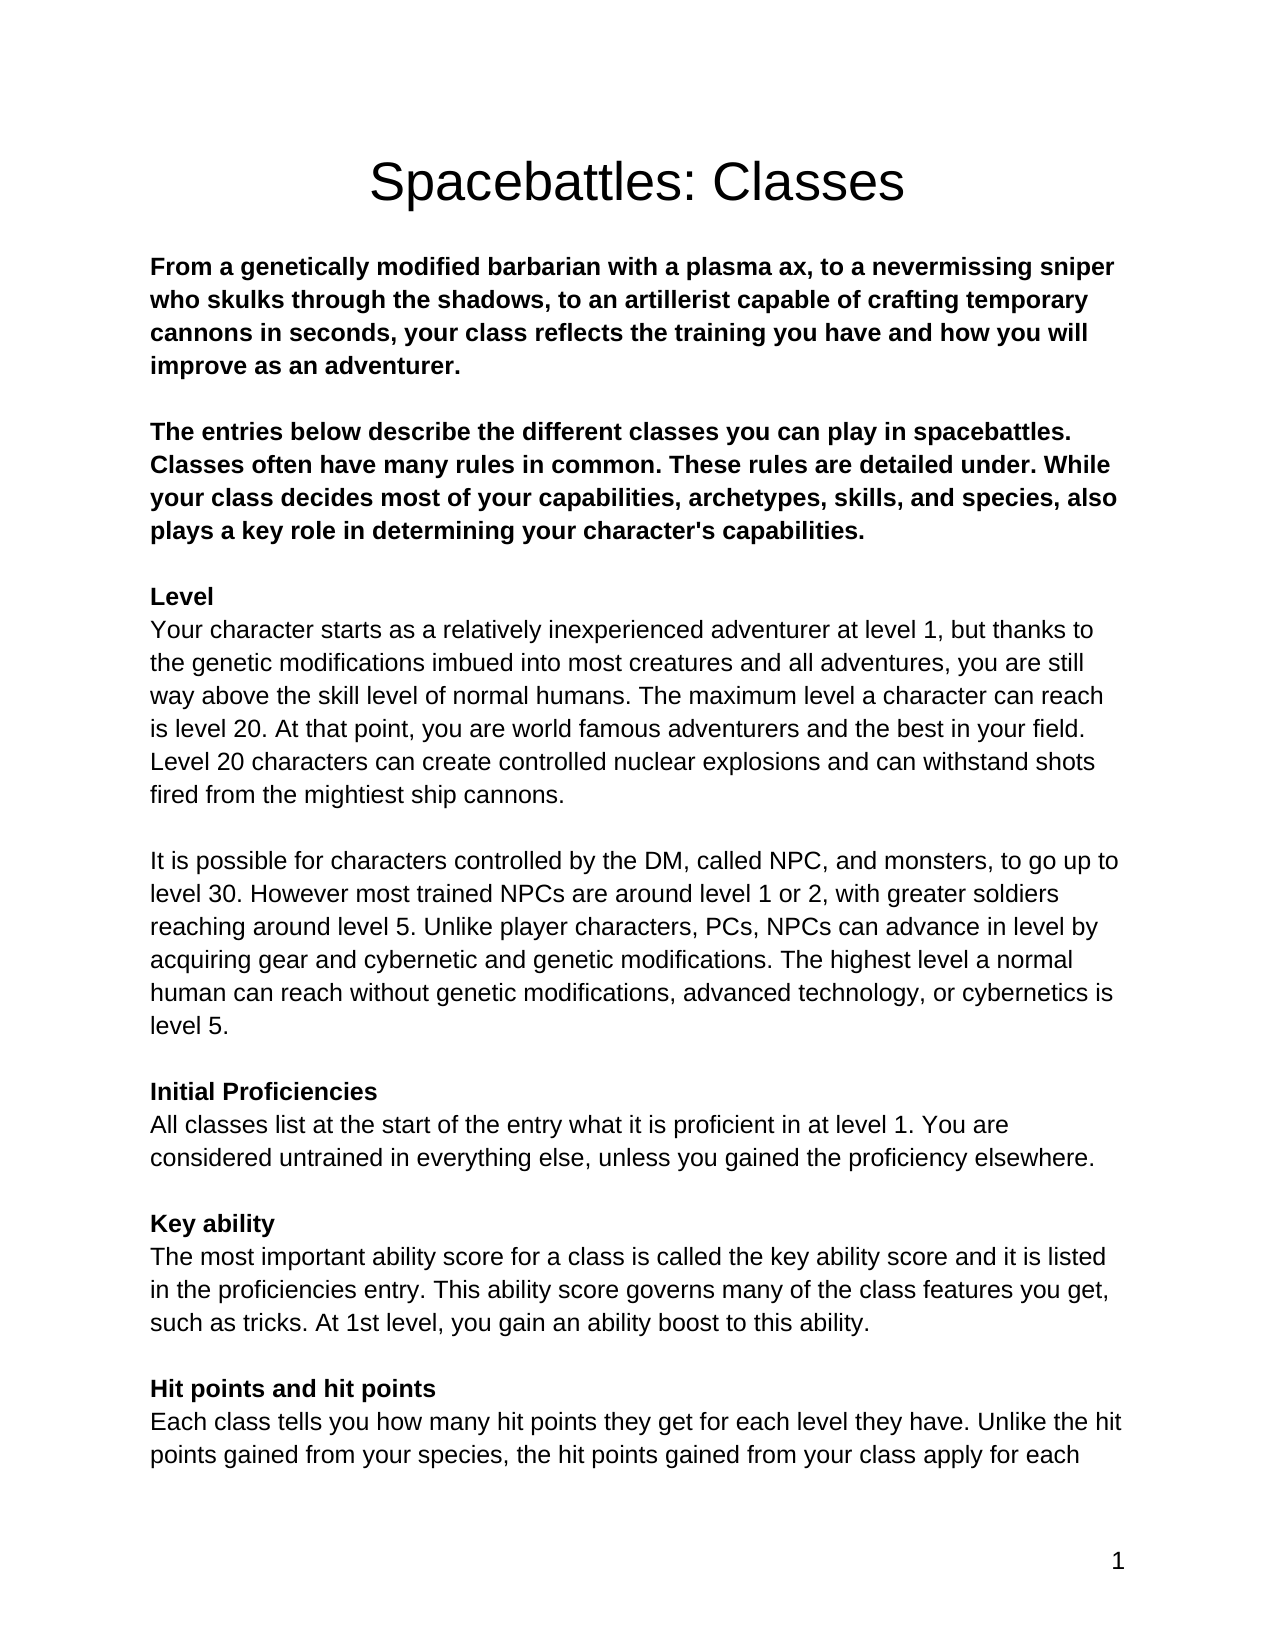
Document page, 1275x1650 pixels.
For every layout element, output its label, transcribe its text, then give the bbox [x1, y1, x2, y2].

text It is possible for characters controlled by the DM, called NPC, and monsters, to go up to level 30. However most trained NPCs are around level 1 or 2, with greater soldiers reaching around level 5. Unlike player characters, PCs, NPCs can advance in level by acquiring gear and cybernetic and genetic modifications. The highest level a normal human can reach without genetic modifications, advanced technology, or cybernetics is level 5. [150, 846, 1125, 1040]
text From a genetically modified barbarian with a plasma ax, to a nevermissing sniper who skulks through the shadows, to an artillerist capable of crafting temporary cannons in seconds, your class reflects the training you have and how you will improve as an adventurer. [150, 252, 1125, 379]
text Initial Proficiencies [150, 1077, 1125, 1106]
text The most important ability score for a class is called the key ability score and it is listed in the proficiencies entry. This ability score governs many of the class features you get, such as tricks. At 1st level, you gain an ability boost to this ability. [150, 1242, 1125, 1337]
text Level [150, 582, 1125, 611]
text All classes list at the start of the entry what it is proficient in at level 1. You are considered untrained in everything else, unless you gained the proficiency elsewhere. [150, 1110, 1125, 1172]
text Each class tells you how many hit points they get for each level they have. Unlike the hit points gained from your species, the hit points gained from your class apply for each [150, 1407, 1125, 1469]
title Spacebattles: Classes [150, 150, 1125, 212]
text Key ability [150, 1209, 1125, 1238]
text The entries below describe the different classes you can play in spacebattles. Classes often have many rules in common. These rules are detailed under. While your class decides most of your capabilities, archetypes, skills, and species, also plays a key role in determining your character's capabilities. [150, 417, 1125, 544]
text Hit points and hit points [150, 1374, 1125, 1403]
text Your character starts as a relatively inexperienced adventurer at level 1, but thanks to the genetic modifications imbued into most creatures and all adventures, you are still way above the skill level of normal humans. The maximum level a character can reach is level 20. At that point, you are world famous adventurers and the best in your field. Level 20 characters can create controlled nuclear explosions and can withstand shots fired from the mightiest ship cannons. [150, 615, 1125, 809]
